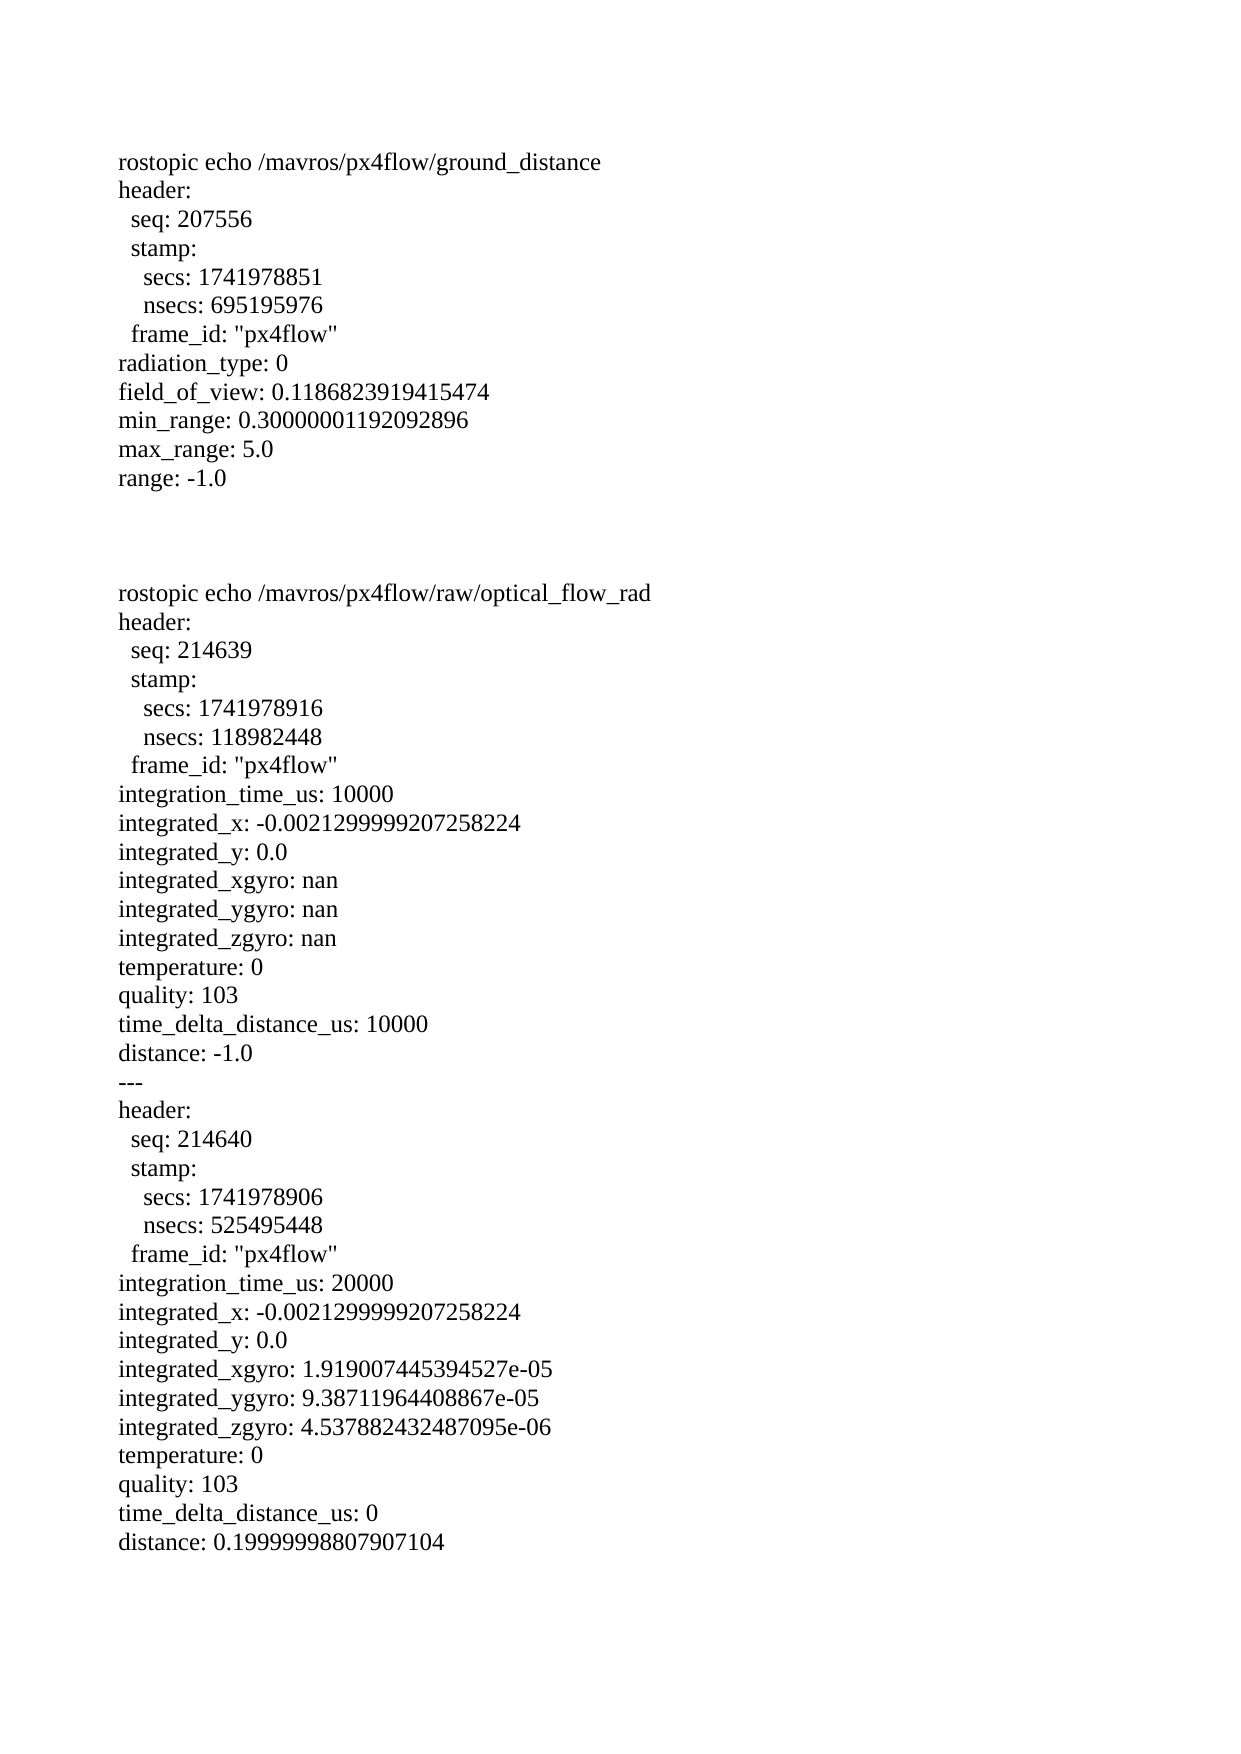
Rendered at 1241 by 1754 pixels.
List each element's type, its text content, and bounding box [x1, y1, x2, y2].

text secs: 1741978916 [118, 693, 1122, 722]
text stamp: [118, 1153, 1122, 1182]
text integrated_y: 0.0 [118, 837, 1122, 866]
text integrated_zgyro: 4.537882432487095e-06 [118, 1412, 1122, 1441]
text seq: 214639 [118, 636, 1122, 664]
text distance: 0.19999998807907104 [118, 1527, 1122, 1556]
text integrated_xgyro: nan [118, 866, 1122, 894]
text seq: 214640 [118, 1124, 1122, 1153]
text header: [118, 176, 1122, 204]
text stamp: [118, 233, 1122, 262]
text min_range: 0.30000001192092896 [118, 406, 1122, 434]
text time_delta_distance_us: 0 [118, 1498, 1122, 1527]
text time_delta_distance_us: 10000 [118, 1009, 1122, 1038]
text quality: 103 [118, 1469, 1122, 1498]
text temperature: 0 [118, 1441, 1122, 1469]
text stamp: [118, 664, 1122, 693]
text distance: -1.0 [118, 1038, 1122, 1067]
text seq: 207556 [118, 204, 1122, 233]
text field_of_view: 0.1186823919415474 [118, 377, 1122, 406]
text integrated_ygyro: 9.38711964408867e-05 [118, 1383, 1122, 1412]
text integrated_y: 0.0 [118, 1326, 1122, 1354]
text integrated_x: -0.0021299999207258224 [118, 1297, 1122, 1326]
text header: [118, 607, 1122, 636]
text integrated_zgyro: nan [118, 923, 1122, 952]
text temperature: 0 [118, 952, 1122, 981]
text nsecs: 525495448 [118, 1211, 1122, 1239]
text header: [118, 1096, 1122, 1124]
text integrated_xgyro: 1.919007445394527e-05 [118, 1354, 1122, 1383]
text radiation_type: 0 [118, 348, 1122, 377]
text frame_id: "px4flow" [118, 319, 1122, 348]
text max_range: 5.0 [118, 434, 1122, 463]
text range: -1.0 [118, 463, 1122, 492]
text --- [118, 1067, 1122, 1096]
text frame_id: "px4flow" [118, 1239, 1122, 1268]
text rostopic echo /mavros/px4flow/raw/optical_flow_rad [118, 578, 1122, 607]
text nsecs: 118982448 [118, 722, 1122, 751]
text rostopic echo /mavros/px4flow/ground_distance [118, 147, 1122, 176]
text integrated_ygyro: nan [118, 894, 1122, 923]
text nsecs: 695195976 [118, 291, 1122, 319]
text frame_id: "px4flow" [118, 751, 1122, 779]
text integration_time_us: 20000 [118, 1268, 1122, 1297]
text secs: 1741978851 [118, 262, 1122, 291]
text quality: 103 [118, 981, 1122, 1009]
text integrated_x: -0.0021299999207258224 [118, 808, 1122, 837]
text secs: 1741978906 [118, 1182, 1122, 1211]
text integration_time_us: 10000 [118, 779, 1122, 808]
